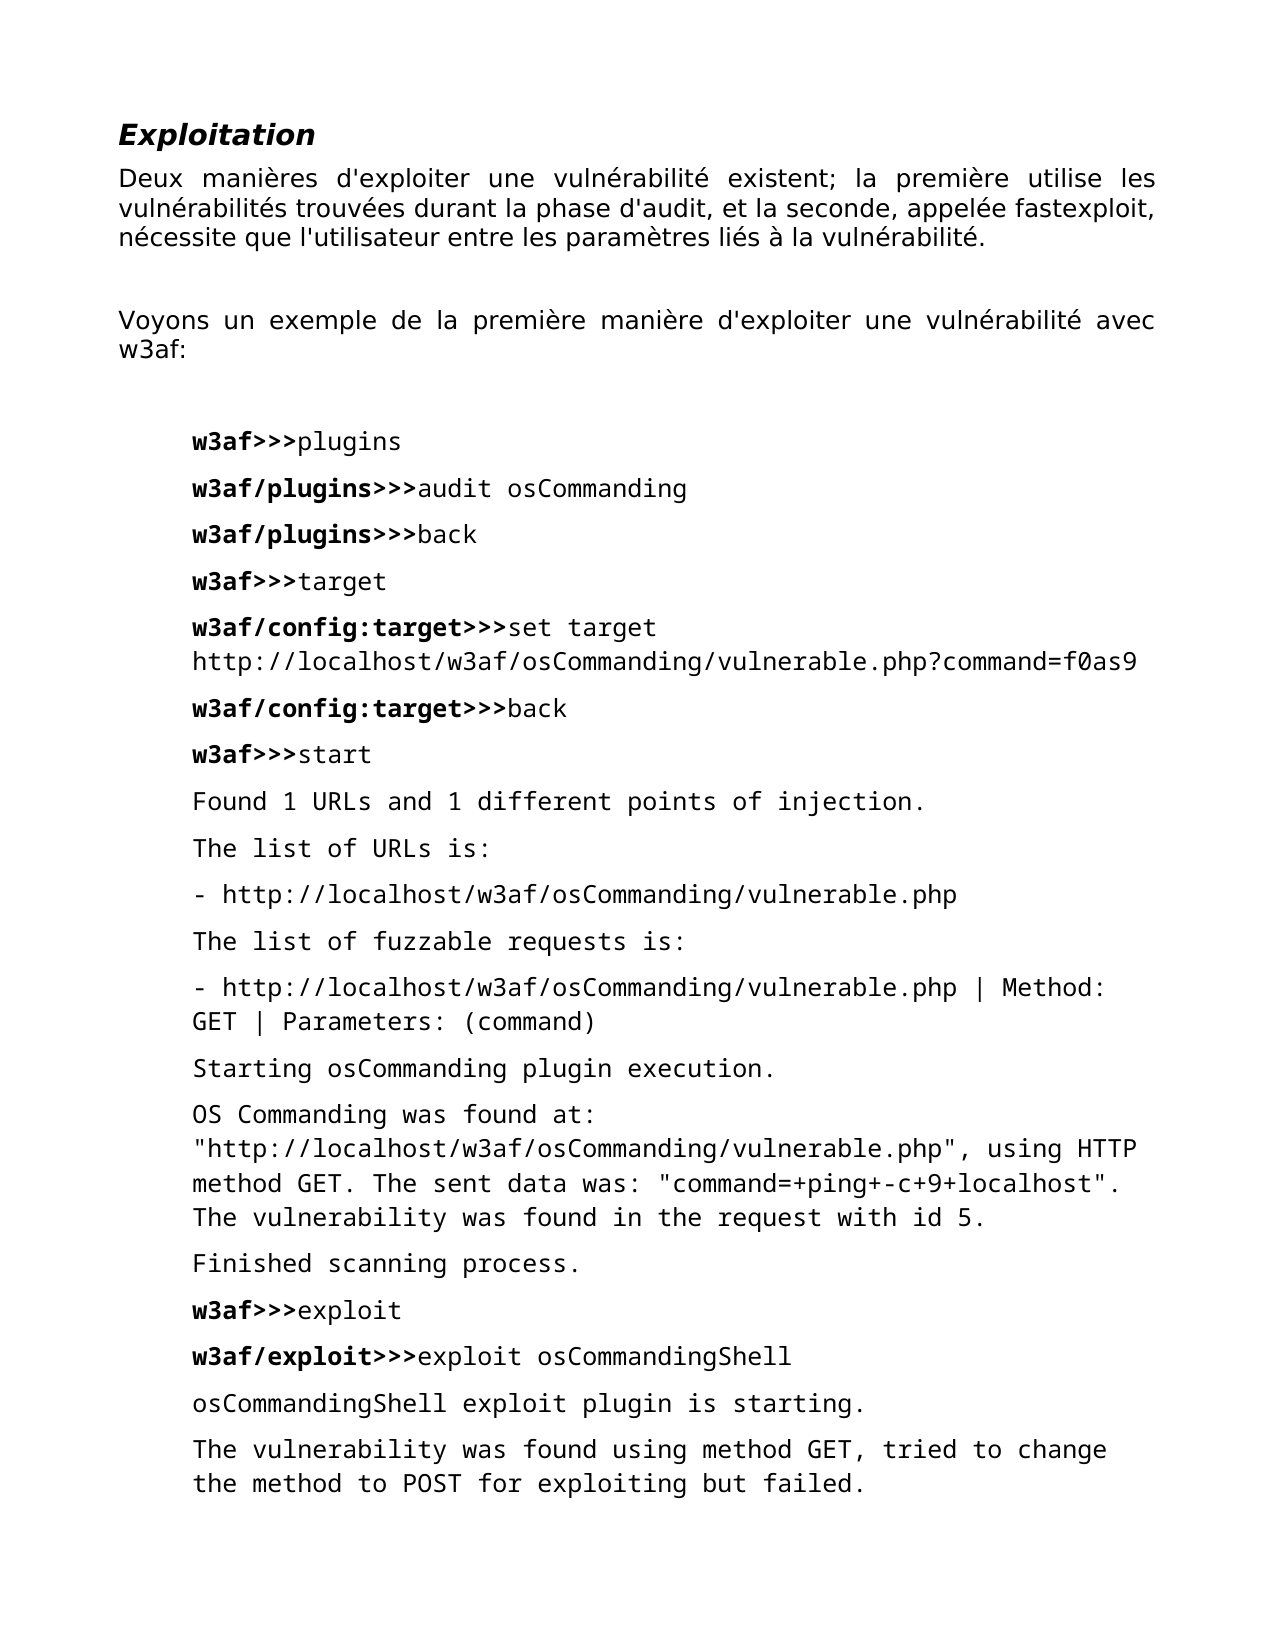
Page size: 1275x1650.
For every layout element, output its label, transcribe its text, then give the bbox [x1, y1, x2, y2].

text Finished scanning process. [192, 1246, 1157, 1280]
text The vulnerability was found using method GET, tried to change the method to POST for exploiting but failed. [192, 1432, 1157, 1500]
text Starting osCommanding plugin execution. [192, 1051, 1157, 1084]
subtitle Exploitation [118, 118, 1157, 152]
text OS Commanding was found at: "http://localhost/w3af/osCommanding/vulnerable.php", using HTTP method GET. The sent data was: "command=+ping+-c+9+localhost". The vulnerability was found in the request with id 5. [192, 1097, 1157, 1233]
text w3af/plugins>>>back [192, 517, 1157, 551]
text w3af/config:target>>>set target http://localhost/w3af/osCommanding/vulnerable.php?command=f0as9 [192, 610, 1157, 678]
text w3af>>>exploit [192, 1292, 1157, 1326]
text w3af/plugins>>>audit osCommanding [192, 470, 1157, 504]
text The list of fuzzable requests is: [192, 923, 1157, 957]
text osCommandingShell exploit plugin is starting. [192, 1386, 1157, 1419]
text Found 1 URLs and 1 different points of injection. [192, 784, 1157, 818]
text - http://localhost/w3af/osCommanding/vulnerable.php | Method: GET | Parameters: (command) [192, 970, 1157, 1038]
text - http://localhost/w3af/osCommanding/vulnerable.php [192, 877, 1157, 911]
text w3af>>>target [192, 563, 1157, 597]
text w3af/config:target>>>back [192, 691, 1157, 724]
text Voyons un exemple de la première manière d'exploiter une vulnérabilité avec w3af: [118, 306, 1157, 364]
text w3af>>>start [192, 737, 1157, 771]
text Deux manières d'exploiter une vulnérabilité existent; la première utilise les vulnérabilités trouvées durant la phase d'audit, et la seconde, appelée fastexploit, nécessite que l'utilisateur entre les paramètres liés à la vulnérabilité. [118, 164, 1157, 252]
text w3af/exploit>>>exploit osCommandingShell [192, 1339, 1157, 1373]
text The list of URLs is: [192, 830, 1157, 864]
text w3af>>>plugins [192, 424, 1157, 458]
